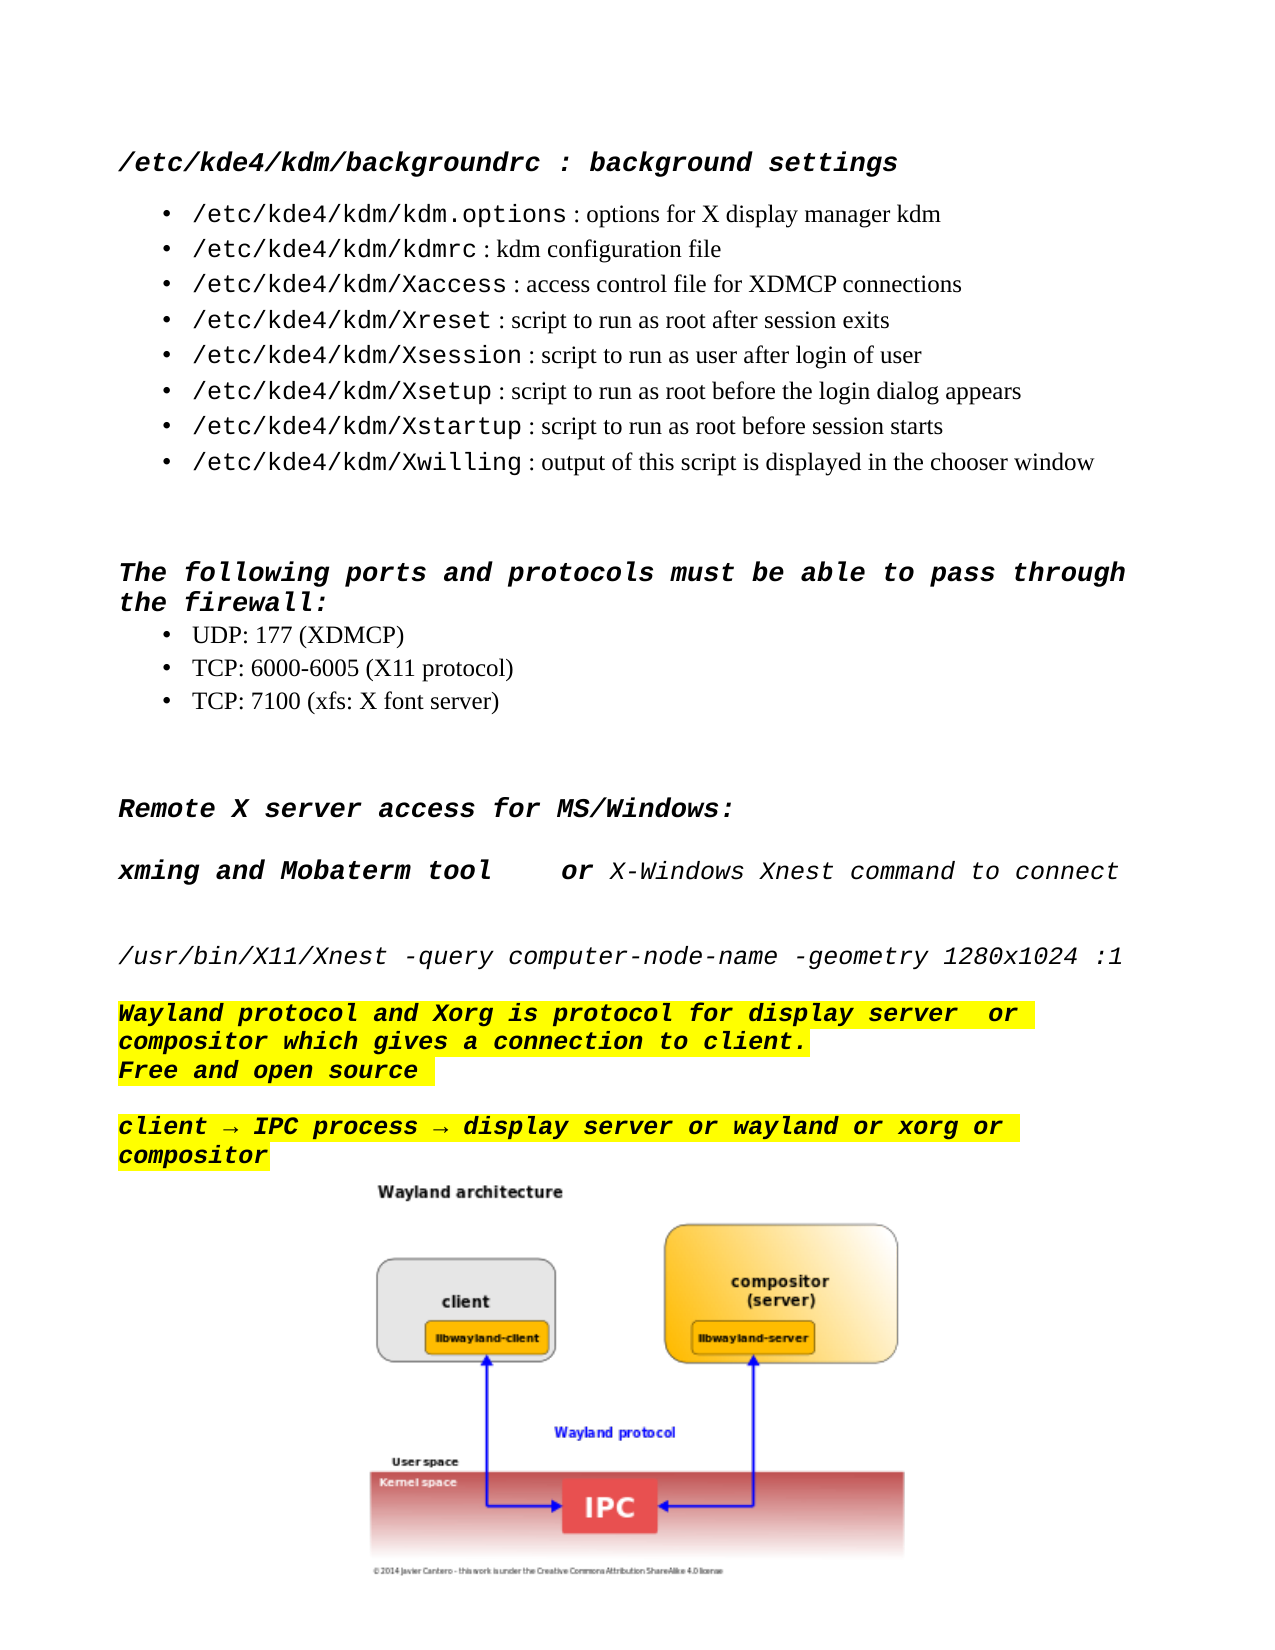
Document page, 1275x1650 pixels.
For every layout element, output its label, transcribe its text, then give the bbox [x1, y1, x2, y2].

list UDP: 177 (XDMCP) [162, 620, 1157, 649]
list /etc/kde4/kdm/Xaccess : access control file for XDMCP connections [162, 269, 1157, 300]
list /etc/kde4/kdm/kdmrc : kdm configuration file [162, 234, 1157, 265]
text Remote X server access for MS/Windows: [118, 795, 1157, 826]
list TCP: 7100 (xfs: X font server) [162, 686, 1157, 715]
text /usr/bin/X11/Xnest -query computer-node-name -geometry 1280x1024 :1 [118, 944, 1157, 972]
list /etc/kde4/kdm/kdm.options : options for X display manager kdm [162, 199, 1157, 229]
text client → IPC process → display server or wayland or xorg or compositor [118, 1114, 1157, 1171]
list /etc/kde4/kdm/Xsession : script to run as user after login of user [162, 340, 1157, 371]
text The following ports and protocols must be able to pass through the firewall: [118, 558, 1157, 620]
list /etc/kde4/kdm/Xwilling : output of this script is displayed in the chooser window [162, 447, 1157, 477]
list TCP: 6000-6005 (X11 protocol) [162, 653, 1157, 682]
list /etc/kde4/kdm/Xsetup : script to run as root before the login dialog appears [162, 376, 1157, 407]
text Free and open source [118, 1057, 1157, 1086]
picture [364, 1170, 911, 1582]
list /etc/kde4/kdm/Xstartup : script to run as root before session starts [162, 411, 1157, 442]
text /etc/kde4/kdm/backgroundrc : background settings [118, 149, 1157, 179]
text xming and Mobaterm tool or X-Windows Xnest command to connect [118, 857, 1157, 887]
list /etc/kde4/kdm/Xreset : script to run as root after session exits [162, 305, 1157, 336]
text Wayland protocol and Xorg is protocol for display server or compositor which gives a connection to client. [118, 1001, 1157, 1057]
